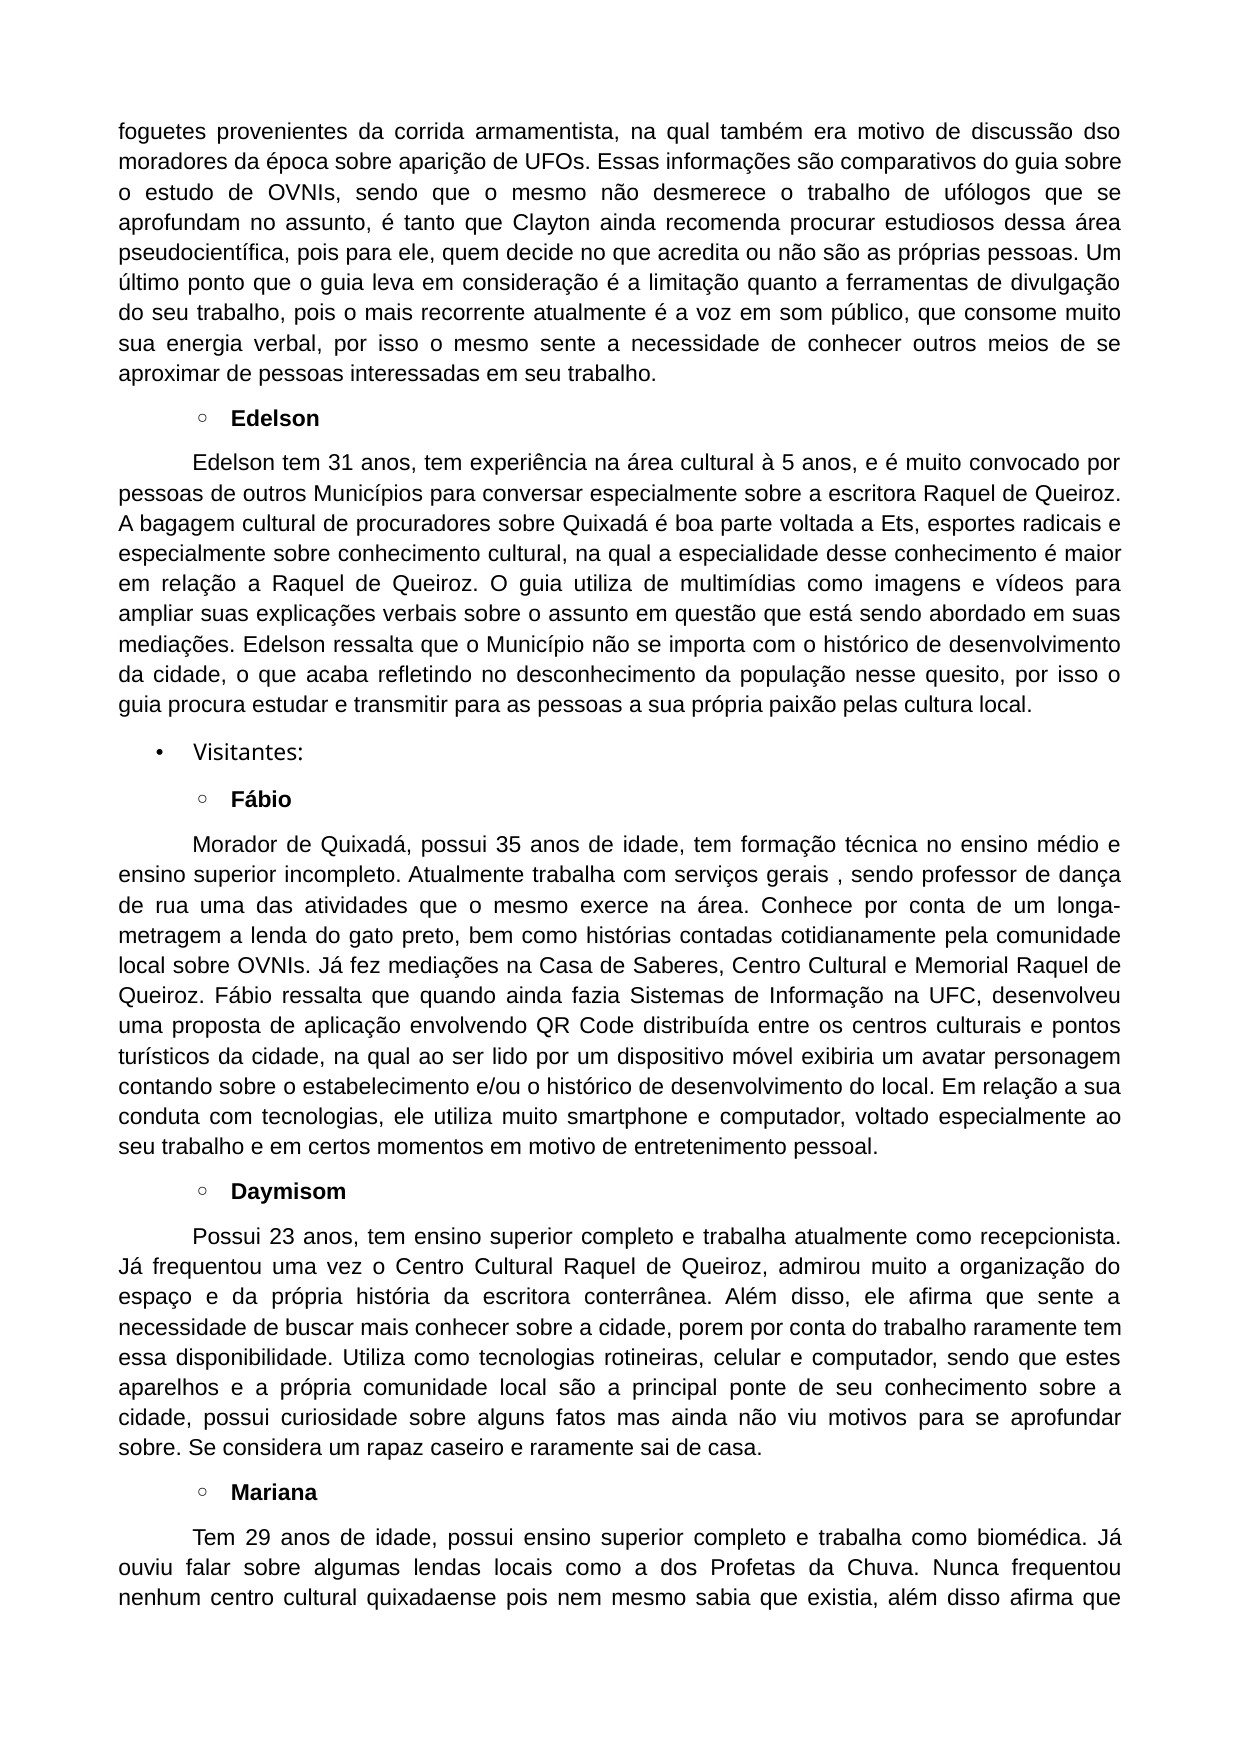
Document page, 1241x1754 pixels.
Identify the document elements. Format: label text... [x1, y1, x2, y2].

list Edelson [193, 404, 1122, 431]
text Edelson tem 31 anos, tem experiência na área cultural à 5 anos, e é muito convocado por pessoas de outros Municípios para conversar especialmente sobre a escritora Raquel de Queiroz. A bagagem cultural de procuradores sobre Quixadá é boa parte voltada a Ets, esportes radicais e especialmente sobre conhecimento cultural, na qual a especialidade desse conhecimento é maior em relação a Raquel de Queiroz. O guia utiliza de multimídias como imagens e vídeos para ampliar suas explicações verbais sobre o assunto em questão que está sendo abordado em suas mediações. Edelson ressalta que o Município não se importa com o histórico de desenvolvimento da cidade, o que acaba refletindo no desconhecimento da população nesse quesito, por isso o guia procura estudar e transmitir para as pessoas a sua própria paixão pelas cultura local. [118, 449, 1122, 717]
list Visitantes: [156, 736, 1122, 767]
text Morador de Quixadá, possui 35 anos de idade, tem formação técnica no ensino médio e ensino superior incompleto. Atualmente trabalha com serviços gerais , sendo professor de dança de rua uma das atividades que o mesmo exerce na área. Conhece por conta de um longa-metragem a lenda do gato preto, bem como histórias contadas cotidianamente pela comunidade local sobre OVNIs. Já fez mediações na Casa de Saberes, Centro Cultural e Memorial Raquel de Queiroz. Fábio ressalta que quando ainda fazia Sistemas de Informação na UFC, desenvolveu uma proposta de aplicação envolvendo QR Code distribuída entre os centros culturais e pontos turísticos da cidade, na qual ao ser lido por um dispositivo móvel exibiria um avatar personagem contando sobre o estabelecimento e/ou o histórico de desenvolvimento do local. Em relação a sua conduta com tecnologias, ele utiliza muito smartphone e computador, voltado especialmente ao seu trabalho e em certos momentos em motivo de entretenimento pessoal. [118, 831, 1122, 1159]
list Daymisom [193, 1178, 1122, 1204]
text foguetes provenientes da corrida armamentista, na qual também era motivo de discussão dso moradores da época sobre aparição de UFOs. Essas informações são comparativos do guia sobre o estudo de OVNIs, sendo que o mesmo não desmerece o trabalho de ufólogos que se aprofundam no assunto, é tanto que Clayton ainda recomenda procurar estudiosos dessa área pseudocientífica, pois para ele, quem decide no que acredita ou não são as próprias pessoas. Um último ponto que o guia leva em consideração é a limitação quanto a ferramentas de divulgação do seu trabalho, pois o mais recorrente atualmente é a voz em som público, que consome muito sua energia verbal, por isso o mesmo sente a necessidade de conhecer outros meios de se aproximar de pessoas interessadas em seu trabalho. [118, 118, 1122, 386]
text Tem 29 anos de idade, possui ensino superior completo e trabalha como biomédica. Já ouviu falar sobre algumas lendas locais como a dos Profetas da Chuva. Nunca frequentou nenhum centro cultural quixadaense pois nem mesmo sabia que existia, além disso afirma que [118, 1524, 1122, 1611]
list Fábio [193, 786, 1122, 813]
text Possui 23 anos, tem ensino superior completo e trabalha atualmente como recepcionista. Já frequentou uma vez o Centro Cultural Raquel de Queiroz, admirou muito a organização do espaço e da própria história da escritora conterrânea. Além disso, ele afirma que sente a necessidade de buscar mais conhecer sobre a cidade, porem por conta do trabalho raramente tem essa disponibilidade. Utiliza como tecnologias rotineiras, celular e computador, sendo que estes aparelhos e a própria comunidade local são a principal ponte de seu conhecimento sobre a cidade, possui curiosidade sobre alguns fatos mas ainda não viu motivos para se aprofundar sobre. Se considera um rapaz caseiro e raramente sai de casa. [118, 1223, 1122, 1461]
list Mariana [193, 1479, 1122, 1505]
